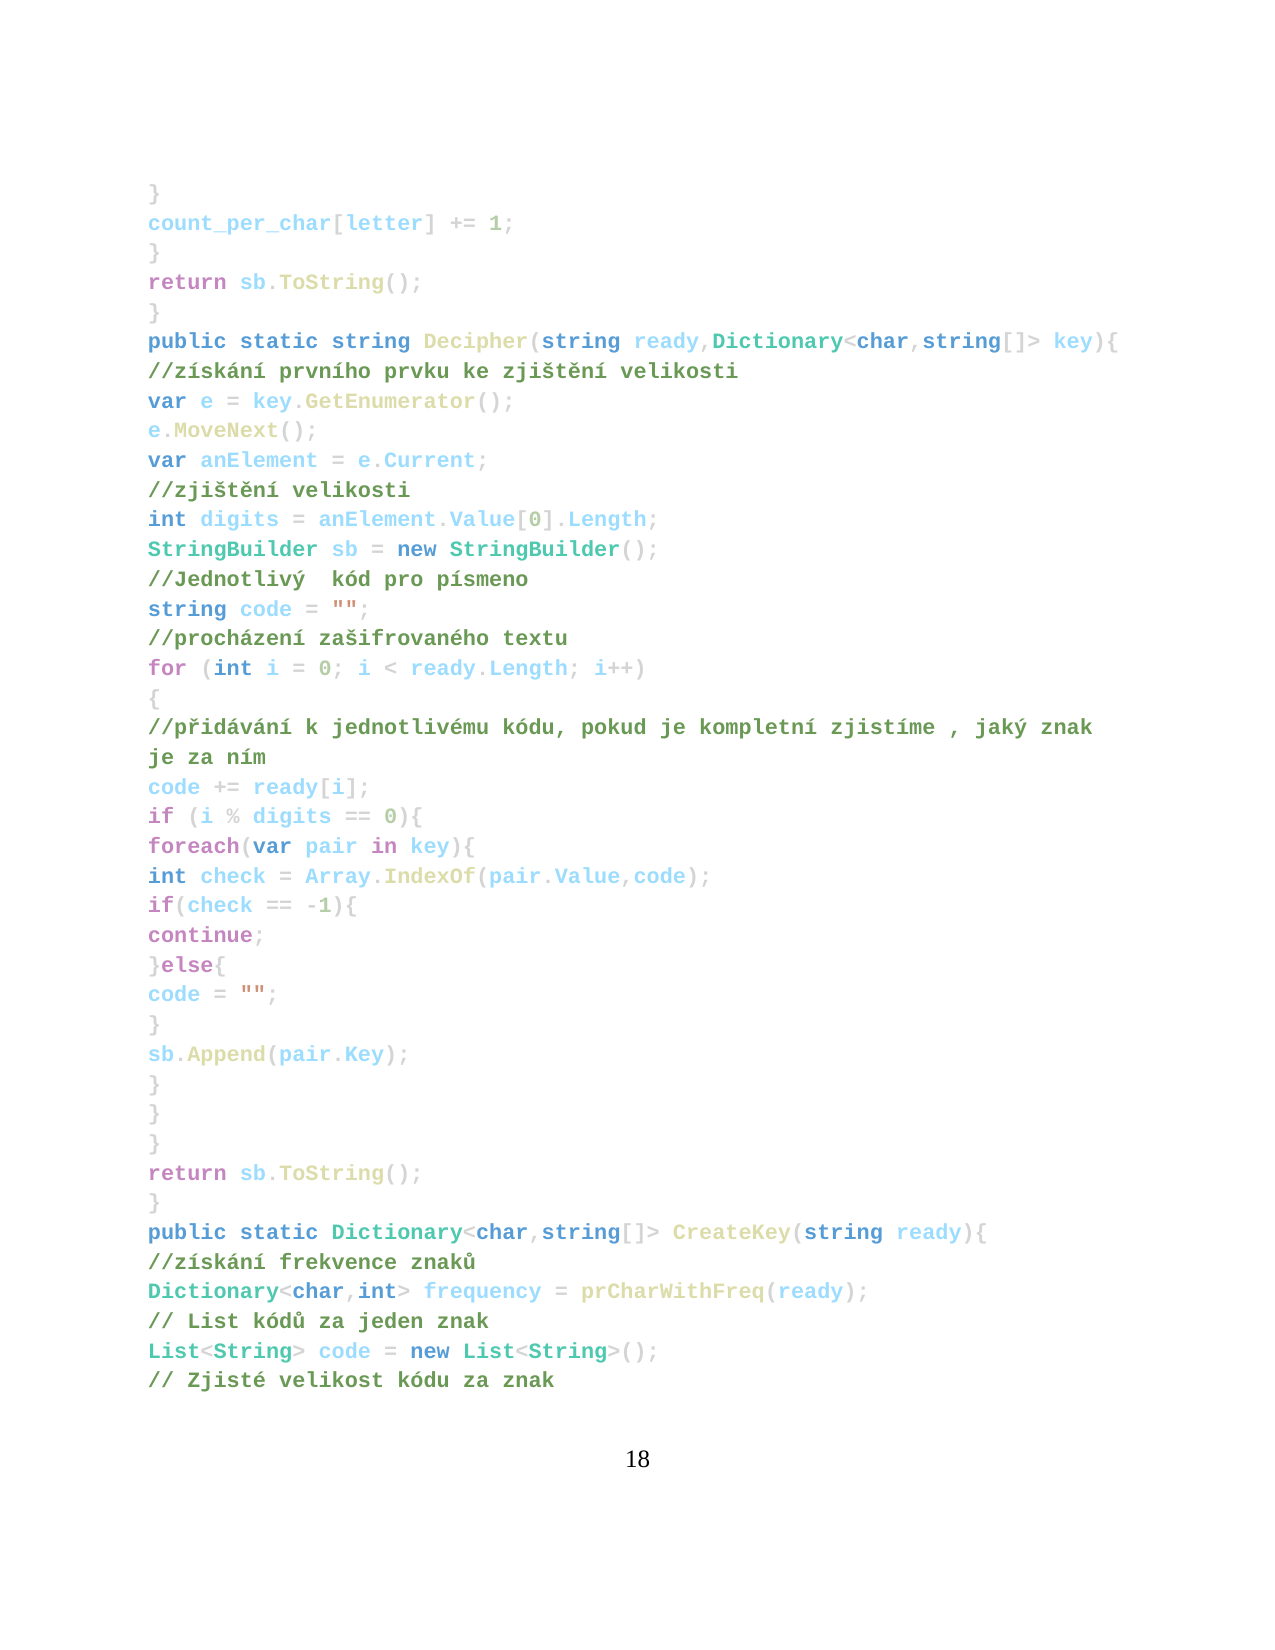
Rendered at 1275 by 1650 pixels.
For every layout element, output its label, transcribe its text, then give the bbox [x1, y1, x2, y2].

text code += ready[i]; [148, 771, 1127, 801]
text //získání prvního prvku ke zjištění velikosti [148, 355, 1127, 385]
text } [148, 296, 1127, 326]
text } [148, 1097, 1127, 1127]
text int digits = anElement.Value[0].Length; [148, 504, 1127, 533]
text continue; [148, 919, 1127, 949]
text //procházení zašifrovaného textu [148, 622, 1127, 652]
text } [148, 1187, 1127, 1216]
text }else{ [148, 949, 1127, 979]
text public static string Decipher(string ready,Dictionary<char,string[]> key){ [148, 326, 1127, 355]
text var anElement = e.Current; [148, 444, 1127, 474]
text } [148, 1068, 1127, 1097]
text count_per_char[letter] += 1; [148, 207, 1127, 237]
text StringBuilder sb = new StringBuilder(); [148, 533, 1127, 563]
text return sb.ToString(); [148, 266, 1127, 296]
text { [148, 682, 1127, 712]
text } [148, 1008, 1127, 1038]
text public static Dictionary<char,string[]> CreateKey(string ready){ [148, 1216, 1127, 1246]
text //přidávání k jednotlivému kódu, pokud je kompletní zjistíme , jaký znak je za ním [148, 712, 1127, 771]
text // Zjisté velikost kódu za znak [148, 1365, 1127, 1394]
text var e = key.GetEnumerator(); [148, 385, 1127, 415]
text //Jednotlivý kód pro písmeno [148, 563, 1127, 593]
text //získání frekvence znaků [148, 1246, 1127, 1276]
text code = ""; [148, 979, 1127, 1008]
text } [148, 177, 1127, 207]
text int check = Array.IndexOf(pair.Value,code); [148, 860, 1127, 890]
text if (i % digits == 0){ [148, 801, 1127, 830]
text Dictionary<char,int> frequency = prCharWithFreq(ready); [148, 1276, 1127, 1305]
text return sb.ToString(); [148, 1157, 1127, 1187]
text // List kódů za jeden znak [148, 1305, 1127, 1335]
text e.MoveNext(); [148, 415, 1127, 444]
text } [148, 237, 1127, 266]
text string code = ""; [148, 593, 1127, 622]
text List<String> code = new List<String>(); [148, 1335, 1127, 1365]
text if(check == -1){ [148, 890, 1127, 919]
text for (int i = 0; i < ready.Length; i++) [148, 652, 1127, 682]
text sb.Append(pair.Key); [148, 1038, 1127, 1068]
text foreach(var pair in key){ [148, 830, 1127, 860]
text //zjištění velikosti [148, 474, 1127, 504]
text } [148, 1127, 1127, 1157]
